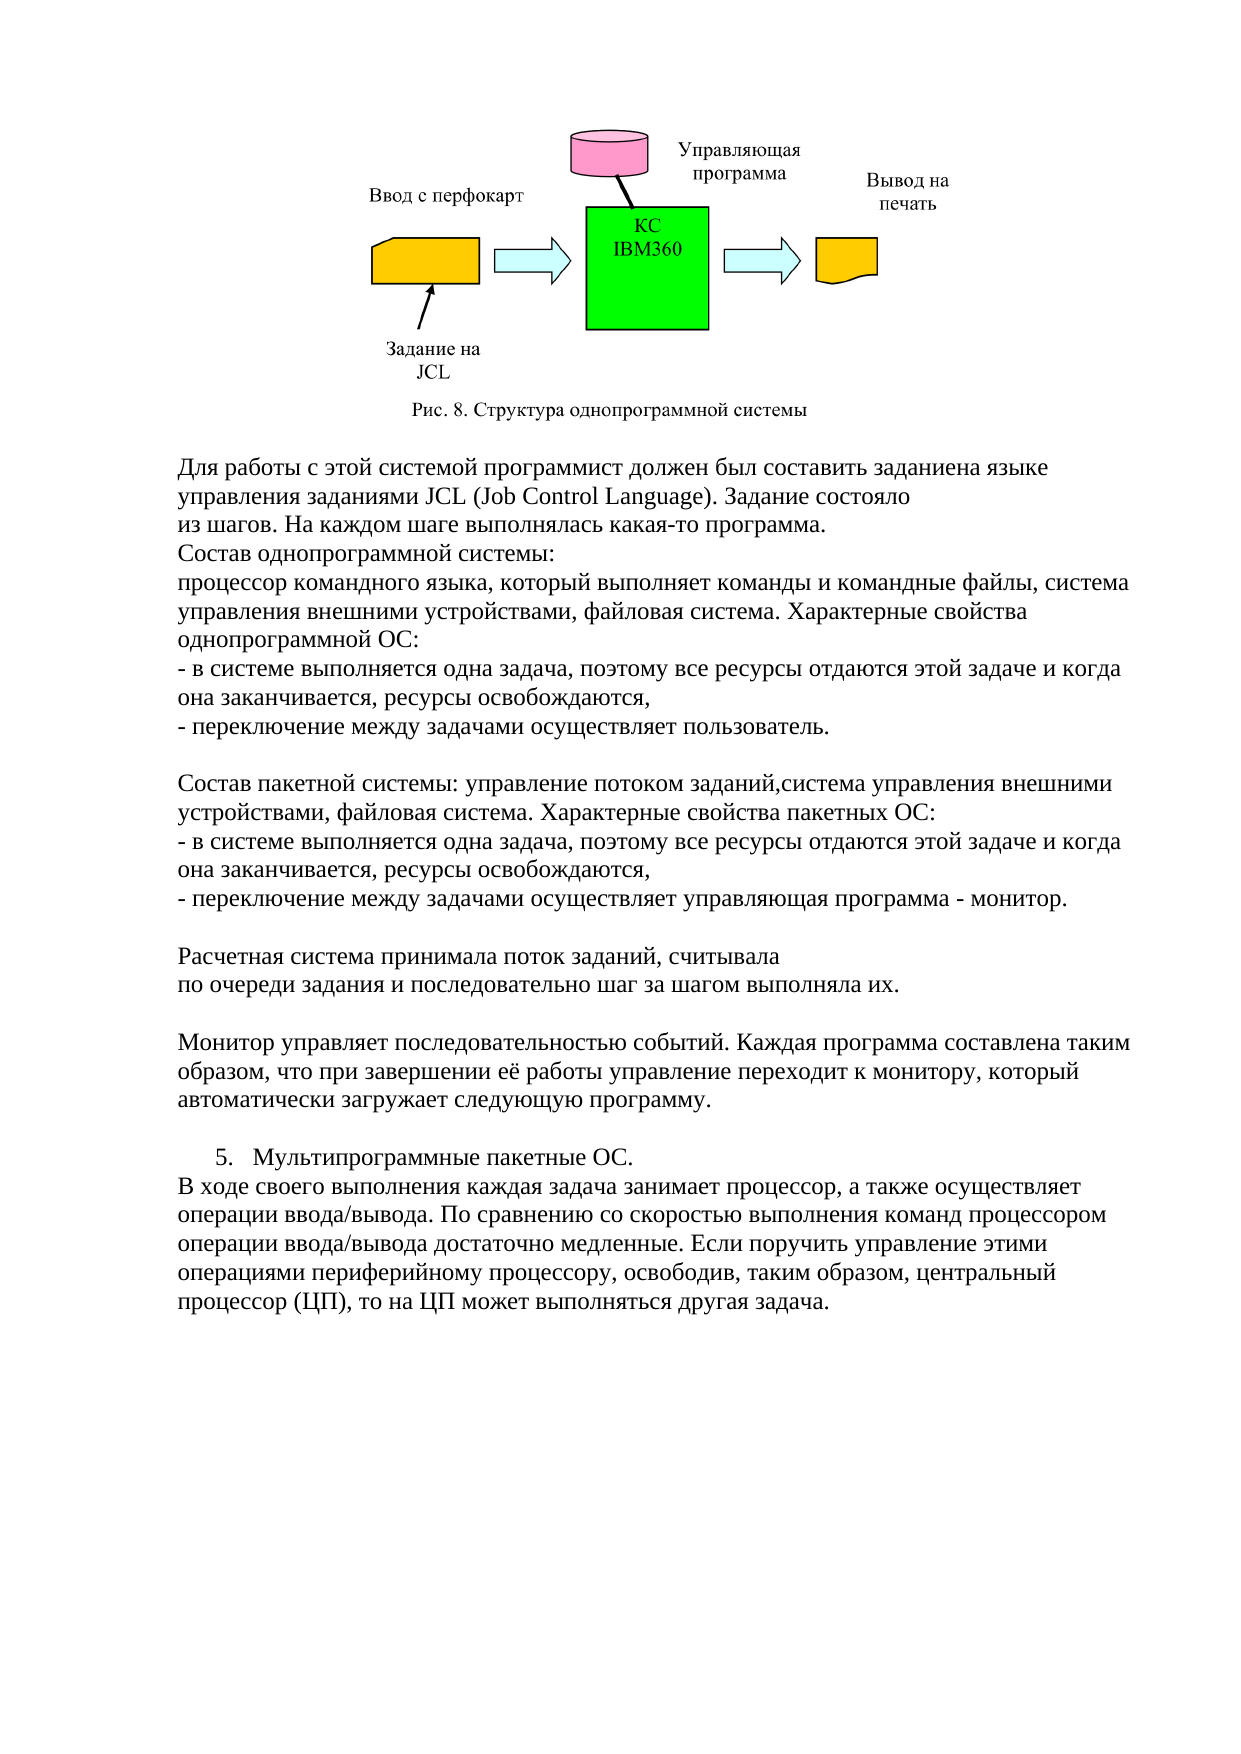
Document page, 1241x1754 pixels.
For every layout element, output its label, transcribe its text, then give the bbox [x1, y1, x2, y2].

text по очереди задания и последовательно шаг за шагом выполняла их. [177, 969, 1152, 998]
text Расчетная система принимала поток заданий, считывала [177, 941, 1152, 969]
text В ходе своего выполнения каждая задача занимает процессор, а также осуществляет операции ввода/вывода. По сравнению со скоростью выполнения команд процессором операции ввода/вывода достаточно медленные. Если поручить управление этими операциями периферийному процессору, освободив, таким образом, центральный процессор (ЦП), то на ЦП может выполняться другая задача. [177, 1171, 1152, 1314]
text Монитор управляет последова­тельностью событий. Каждая программа составлена таким образом, что при завершении её работы управление переходит к монитору, который автоматически загружает следующую программу. [177, 1027, 1152, 1113]
text Состав пакетной системы: управление потоком заданий,система управления внешними устройствами, файловая система. Характерные свойства пакетных ОС: [177, 768, 1152, 826]
text - переключение между задачами осуществляет управляющая программа - монитор. [177, 883, 1152, 912]
text - переключение между задачами осуществляет пользователь. [177, 711, 1152, 739]
text Состав однопрограммной системы: [177, 538, 1152, 567]
picture [361, 118, 967, 424]
text процессор командного языка, который выполняет команды и командные файлы, система управления внешними устройствами, файловая система. Характерные свойства однопрограммной ОС: [177, 567, 1152, 653]
text - в системе выполняется одна задача, поэтому все ресурсы отдаются этой задаче и когда она заканчивается, ресурсы освобождаются, [177, 826, 1152, 883]
text из шагов. На каждом шаге выполнялась какая-то программа. [177, 509, 1152, 538]
list Мультипрограммные пакетные ОС. [215, 1142, 1152, 1171]
text - в системе выполняется одна задача, поэтому все ресурсы отдаются этой задаче и когда она заканчивается, ресурсы освобождаются, [177, 653, 1152, 711]
text Для работы с этой системой программист должен был составить заданиена языке управления заданиями JCL (Job Control Language). Задание состояло [177, 452, 1152, 509]
